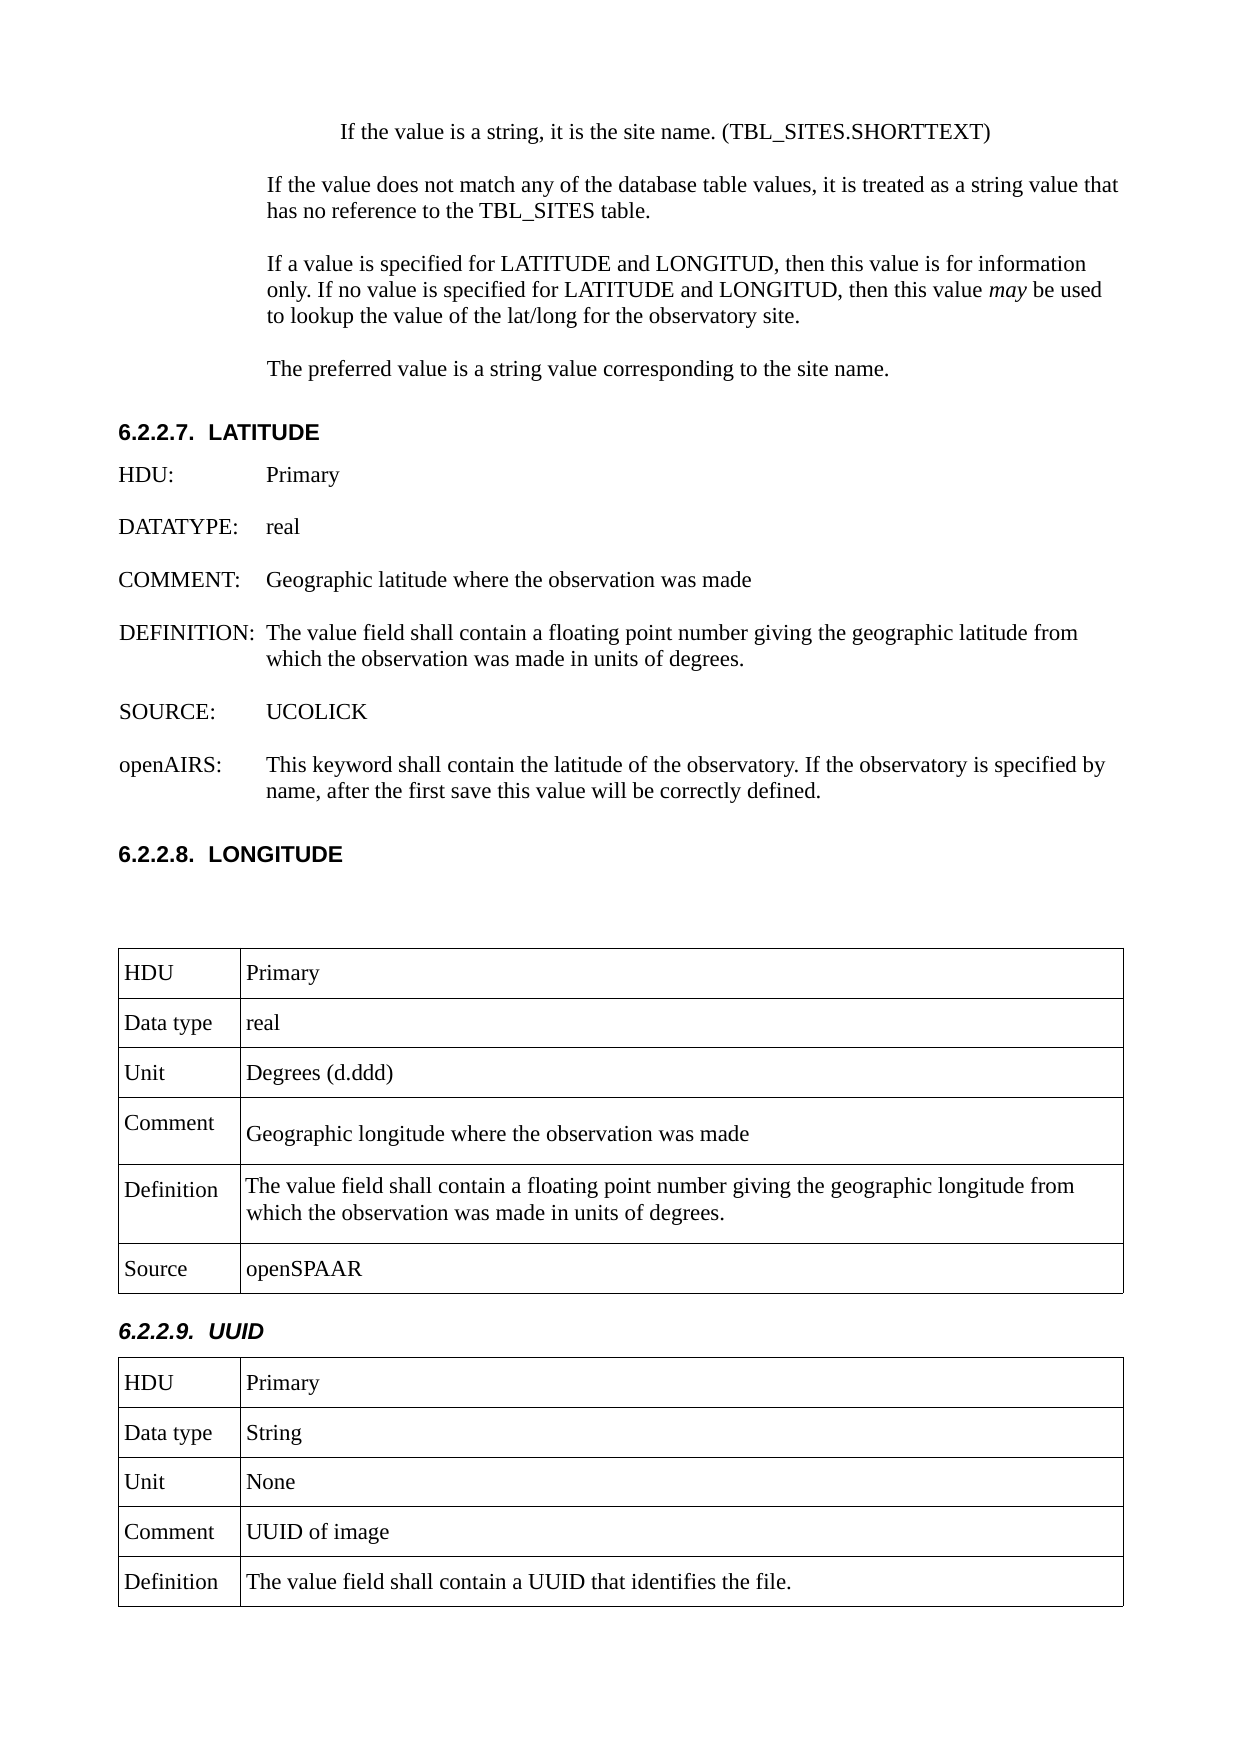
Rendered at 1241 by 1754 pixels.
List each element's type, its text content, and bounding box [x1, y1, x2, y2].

text The preferred value is a string value corresponding to the site name. [120, 341, 1122, 382]
table_cell real [241, 999, 1123, 1047]
table_cell Data type [119, 999, 240, 1047]
table_cell The value field shall contain a floating point number giving the geographic longitude from which the observation was made in units of degrees. [241, 1165, 1123, 1243]
table_cell Source [119, 1244, 240, 1293]
text DEFINITION: The value field shall contain a floating point number giving the geographic latitude from which the observation was made in units of degrees. [119, 605, 1122, 672]
table_cell Comment [119, 1507, 240, 1556]
table_header Primary [241, 949, 1123, 997]
table_cell Data type [119, 1408, 240, 1457]
table_cell The value field shall contain a UUID that identifies the file. [241, 1557, 1123, 1606]
table_cell Geographic longitude where the observation was made [241, 1098, 1123, 1164]
text SOURCE: UCOLICK [119, 684, 1122, 724]
table_header Primary [241, 1358, 1123, 1407]
table_cell UUID of image [241, 1507, 1123, 1556]
text DATATYPE: real [118, 499, 1122, 540]
table_cell None [241, 1458, 1123, 1506]
text openAIRS: This keyword shall contain the latitude of the observatory. If the observatory is specified by name, after the first save this value will be correctly defined. [119, 737, 1122, 803]
table_cell Unit [119, 1458, 240, 1506]
table_cell Unit [119, 1048, 240, 1097]
table_cell openSPAAR [241, 1244, 1123, 1293]
table_header HDU [119, 949, 240, 997]
subtitle UUID [118, 1318, 1122, 1344]
text HDU: Primary [118, 458, 1122, 487]
table_cell Comment [119, 1098, 240, 1164]
text COMMENT: Geographic latitude where the observation was made [118, 552, 1122, 592]
table_header HDU [119, 1358, 240, 1407]
subtitle LATITUDE [118, 419, 1122, 446]
table_cell Degrees (d.ddd) [241, 1048, 1123, 1097]
text If the value is a string, it is the site name. (TBL_SITES.SHORTTEXT) [193, 118, 1122, 144]
table_cell Definition [119, 1165, 240, 1243]
text If the value does not match any of the database table values, it is treated as a string value that has no reference to the TBL_SITES table. [120, 157, 1122, 223]
text If a value is specified for LATITUDE and LONGITUD, then this value is for information only. If no value is specified for LATITUDE and LONGITUD, then this value may be used to lookup the value of the lat/long for the observatory site. [120, 236, 1122, 329]
table_cell String [241, 1408, 1123, 1457]
table_cell Definition [119, 1557, 240, 1606]
subtitle LONGITUDE [118, 841, 1122, 867]
